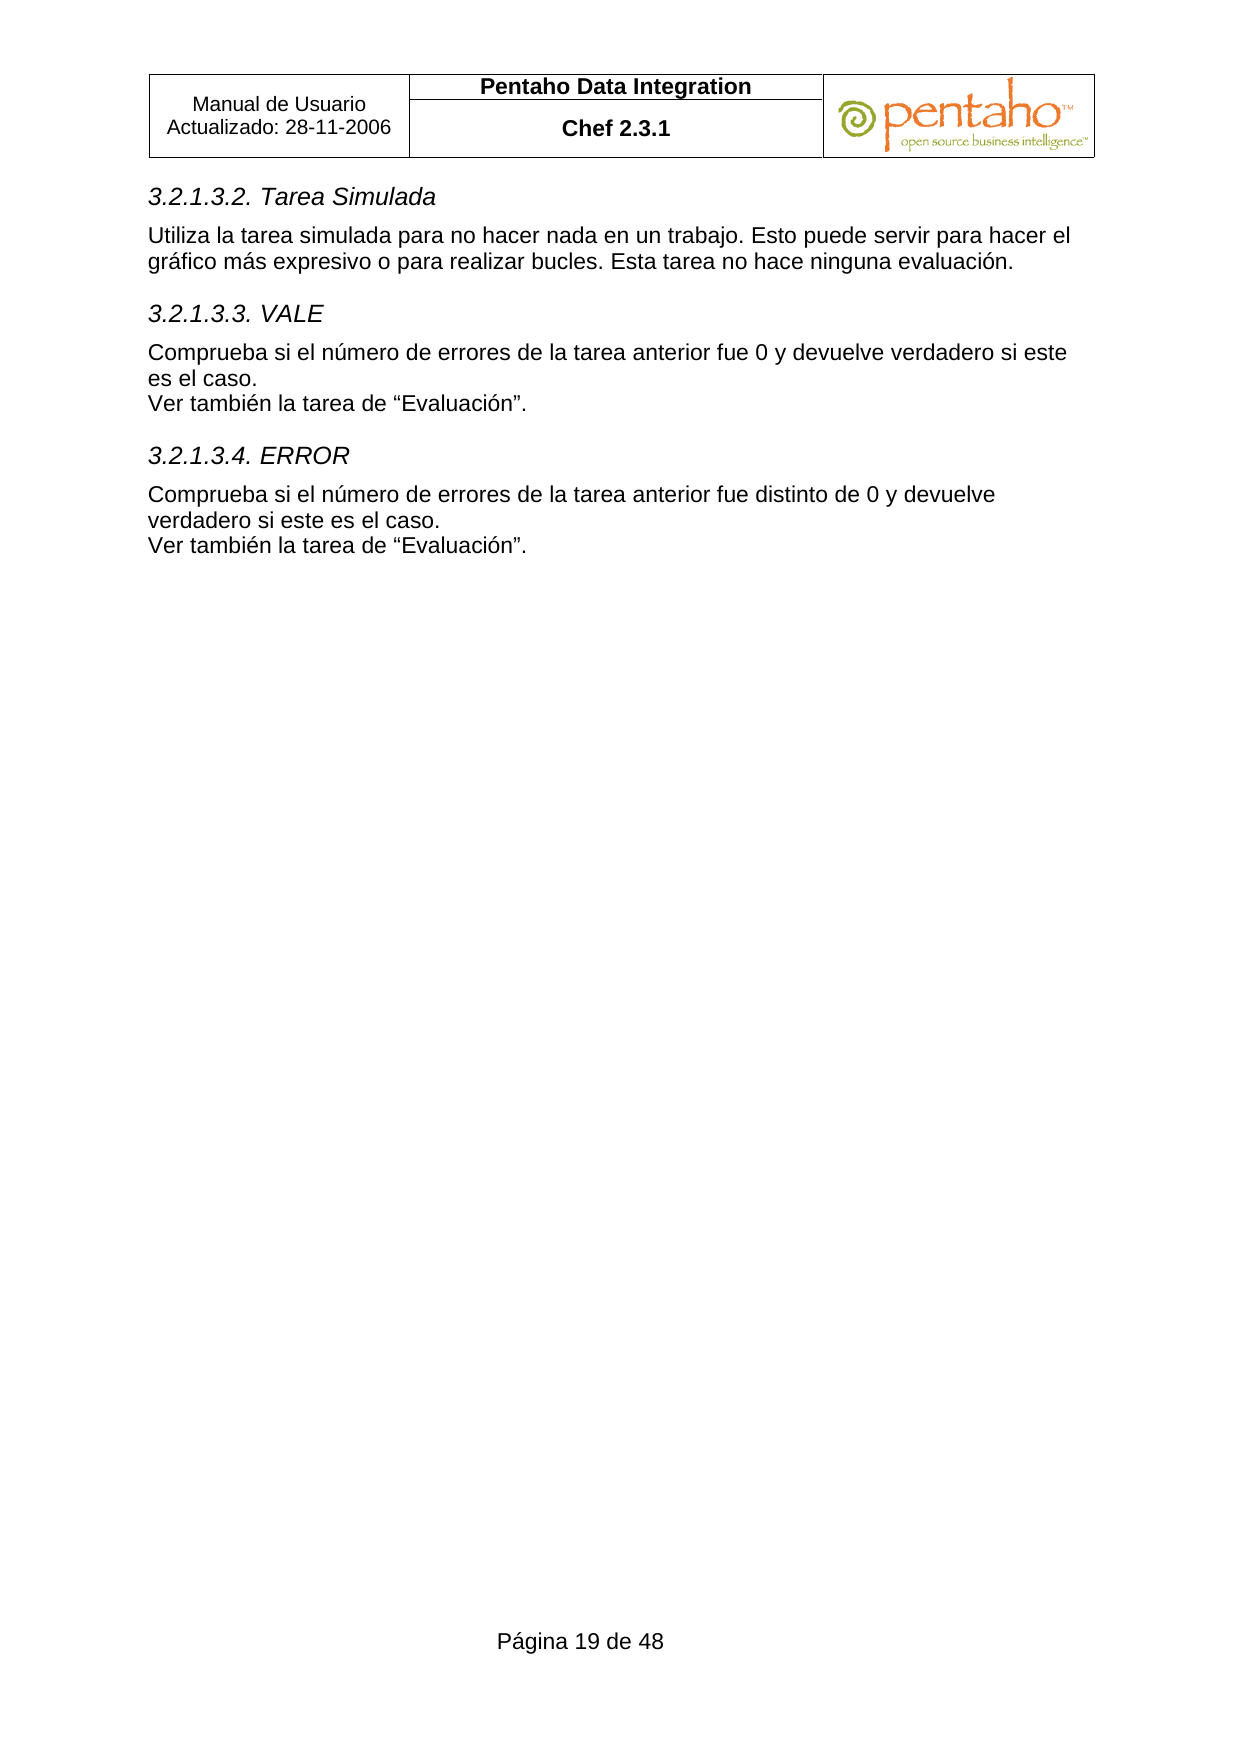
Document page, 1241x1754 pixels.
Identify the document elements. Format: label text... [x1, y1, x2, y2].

text Comprueba si el número de errores de la tarea anterior fue 0 y devuelve verdadero si este es el caso. [148, 340, 1092, 391]
text Comprueba si el número de errores de la tarea anterior fue distinto de 0 y devuelve verdadero si este es el caso. [148, 482, 1092, 533]
text Ver también la tarea de “Evaluación”. [148, 391, 1092, 416]
subtitle VALE [148, 299, 1092, 327]
subtitle Tarea Simulada [148, 183, 1092, 211]
subtitle ERROR [148, 441, 1092, 469]
text Utiliza la tarea simulada para no hacer nada en un trabajo. Esto puede servir para hacer el gráfico más expresivo o para realizar bucles. Esta tarea no hace ninguna evaluación. [148, 223, 1092, 274]
text Ver también la tarea de “Evaluación”. [148, 533, 1092, 558]
